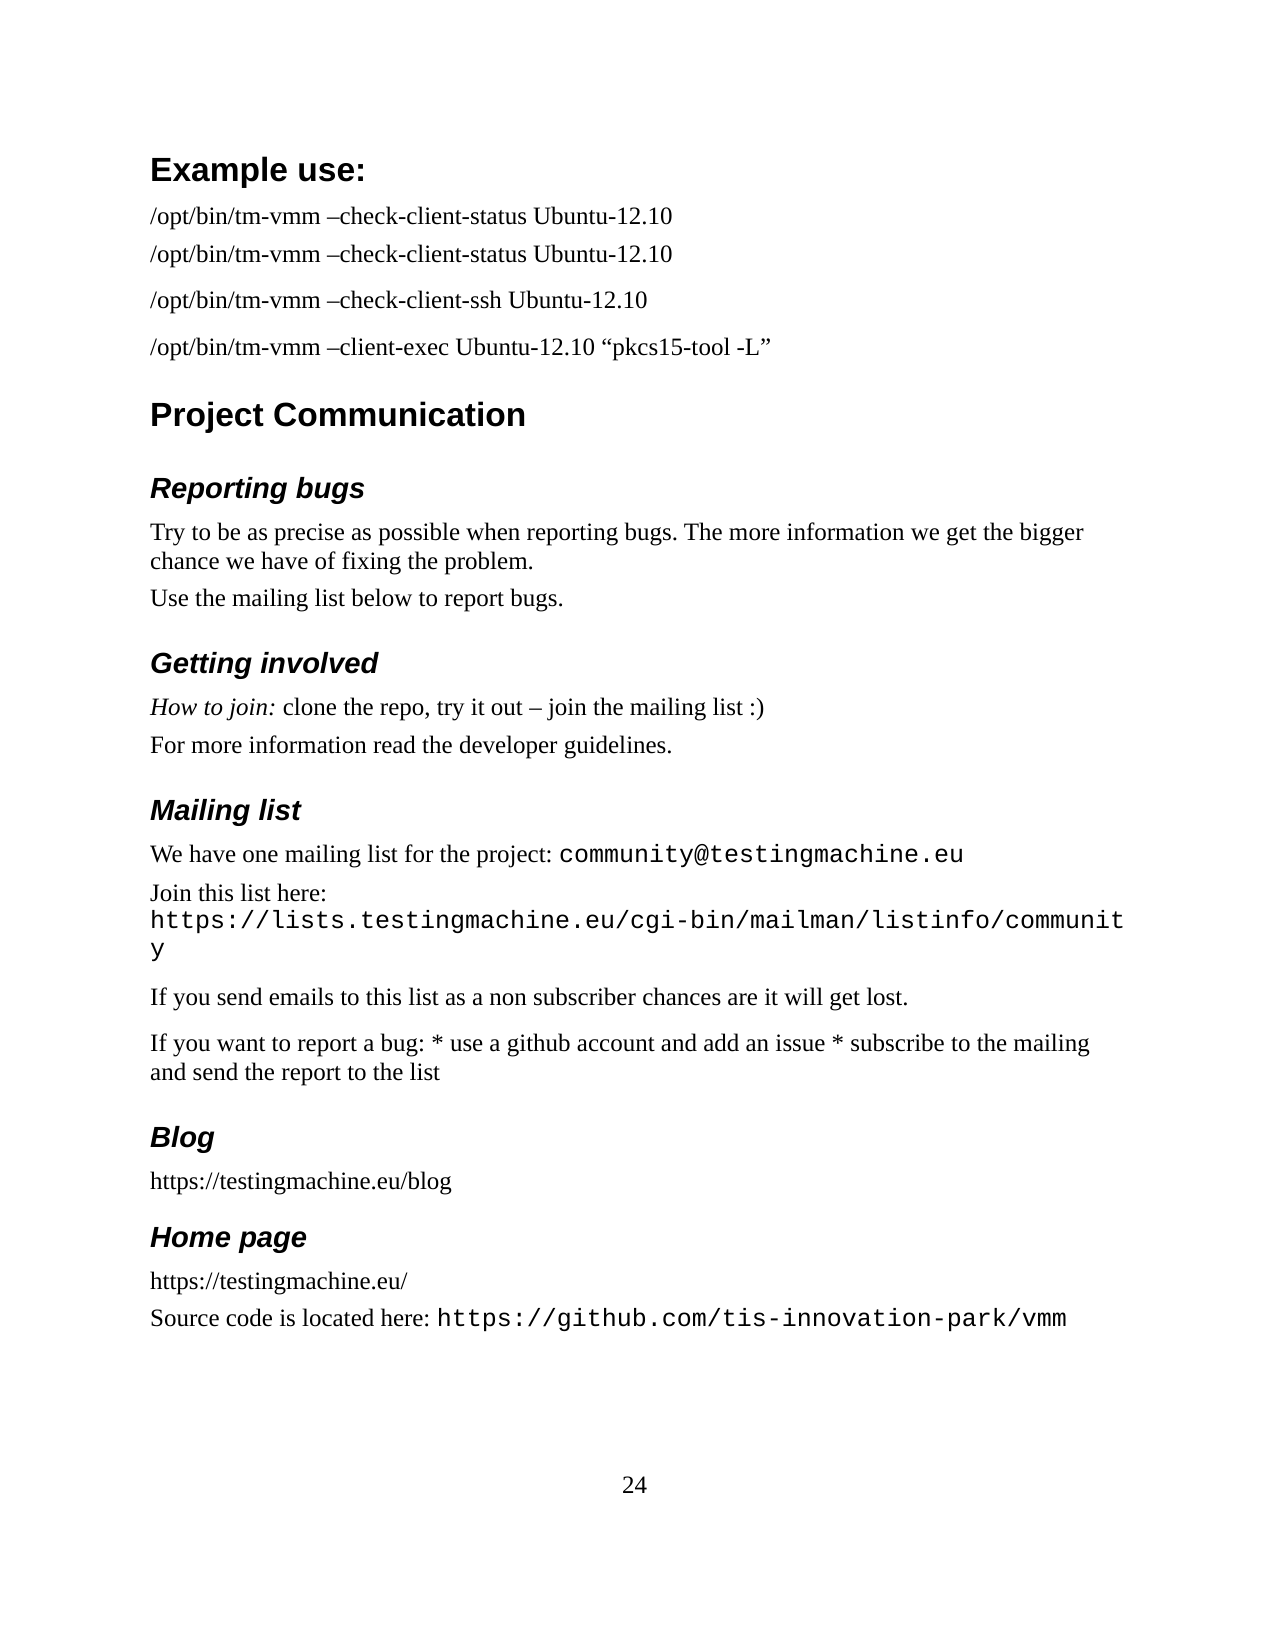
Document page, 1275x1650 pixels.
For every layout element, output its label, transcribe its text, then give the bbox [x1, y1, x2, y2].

text /opt/bin/tm-vmm –check-client-status Ubuntu-12.10 [150, 201, 1125, 230]
text Use the mailing list below to report bugs. [150, 583, 1125, 612]
text Join this list here: https://lists.testingmachine.eu/cgi-bin/mailman/listinfo/community [150, 878, 1125, 964]
subtitle Mailing list [150, 793, 1125, 826]
subtitle Home page [150, 1220, 1125, 1253]
text Try to be as precise as possible when reporting bugs. The more information we get the bigger chance we have of fixing the problem. [150, 517, 1125, 574]
text We have one mailing list for the project: community@testingmachine.eu [150, 839, 1125, 869]
subtitle Getting involved [150, 646, 1125, 680]
text How to join: clone the repo, try it out – join the mailing list :) [150, 692, 1125, 721]
text Source code is located here: https://github.com/tis-innovation-park/vmm [150, 1303, 1125, 1334]
text If you want to report a bug: * use a github account and add an issue * subscribe to the mailing and send the report to the list [150, 1028, 1125, 1086]
text /opt/bin/tm-vmm –check-client-ssh Ubuntu-12.10 [150, 286, 1125, 314]
text /opt/bin/tm-vmm –check-client-status Ubuntu-12.10 [150, 239, 1125, 268]
text https://testingmachine.eu/blog [150, 1166, 1125, 1195]
subtitle Example use: [150, 150, 1125, 189]
text https://testingmachine.eu/ [150, 1266, 1125, 1294]
text For more information read the developer guidelines. [150, 730, 1125, 759]
subtitle Blog [150, 1120, 1125, 1153]
subtitle Reporting bugs [150, 471, 1125, 504]
subtitle Project Communication [150, 395, 1125, 433]
text /opt/bin/tm-vmm –client-exec Ubuntu-12.10 “pkcs15-tool -L” [150, 332, 1125, 361]
text If you send emails to this list as a non subscriber chances are it will get lost. [150, 982, 1125, 1011]
